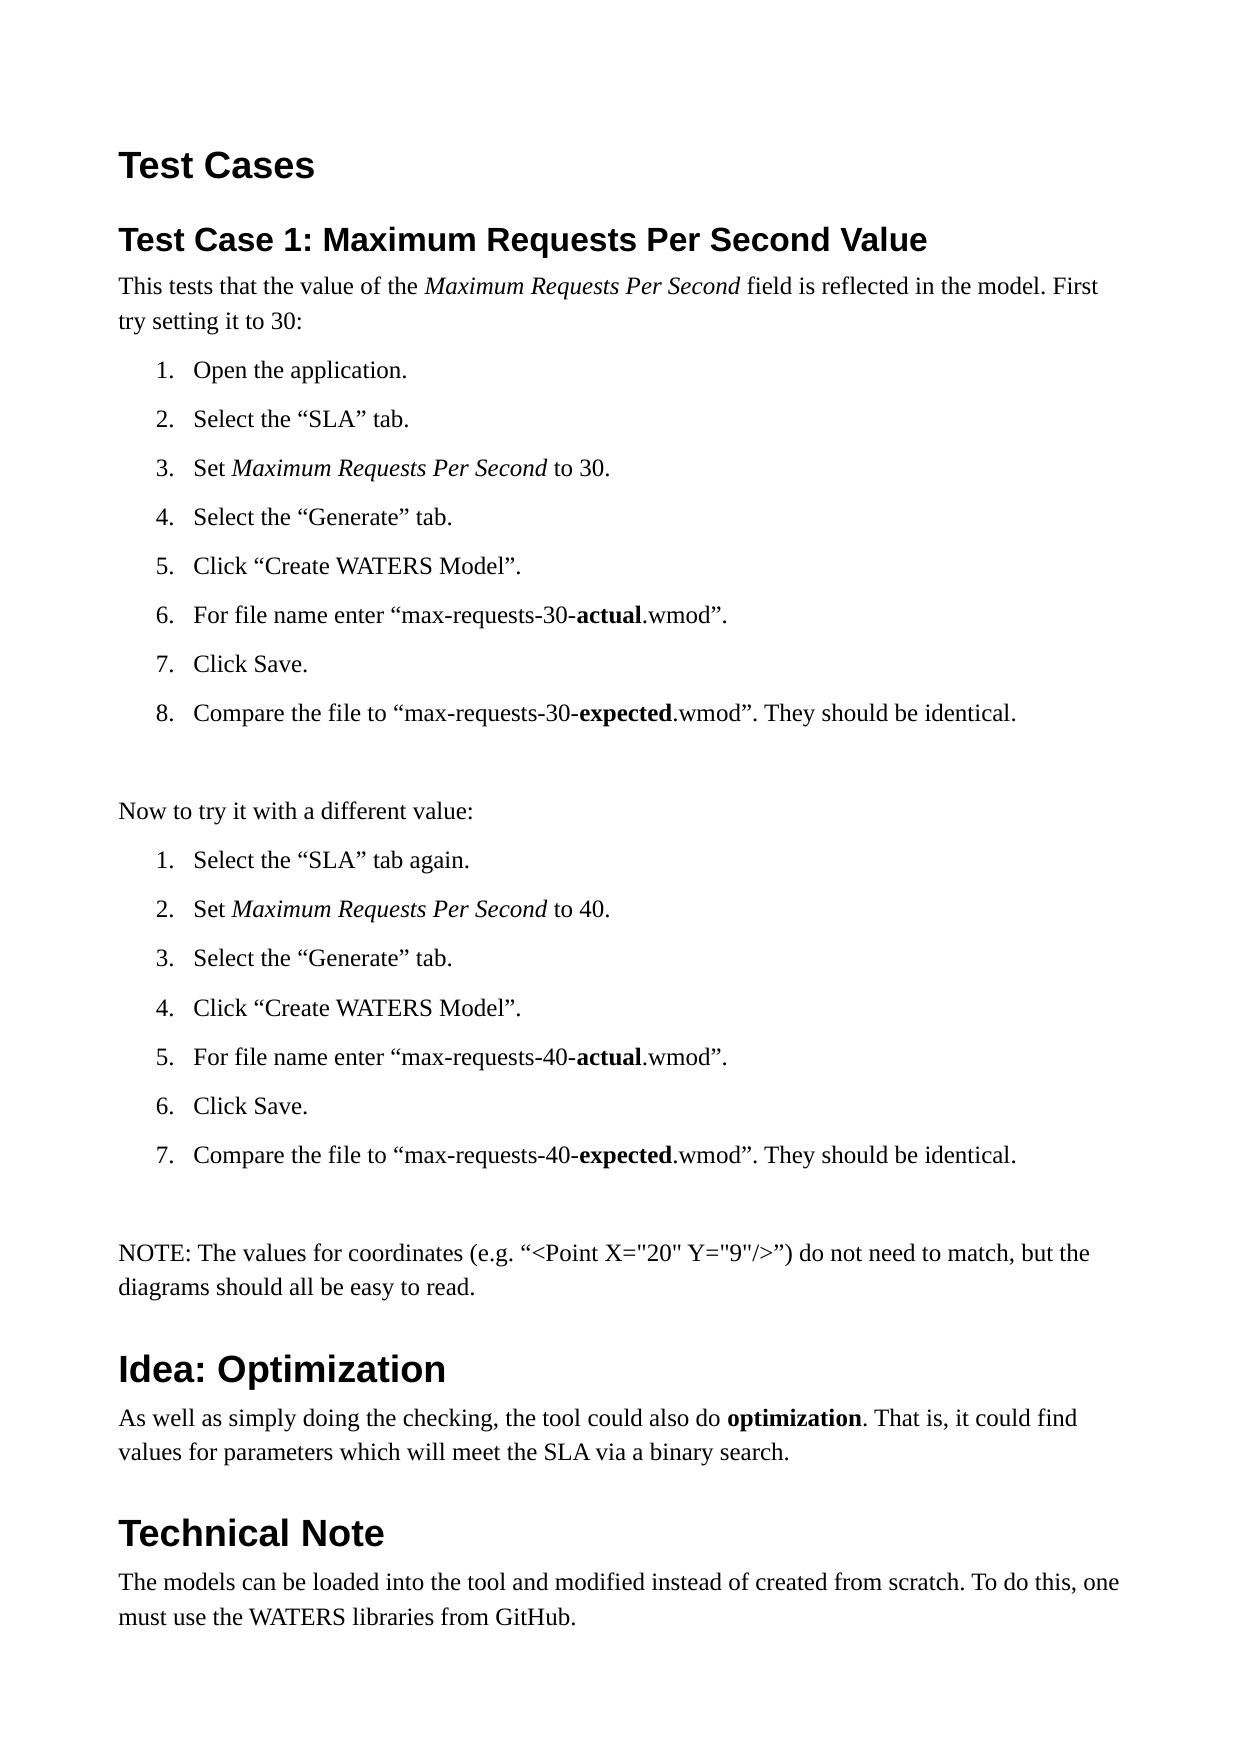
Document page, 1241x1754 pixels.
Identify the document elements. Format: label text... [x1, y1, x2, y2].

subtitle Test Cases [118, 143, 1122, 187]
list Compare the file to “max-requests-30-expected.wmod”. They should be identical. [156, 698, 1122, 727]
list Compare the file to “max-requests-40-expected.wmod”. They should be identical. [156, 1140, 1122, 1168]
text The models can be loaded into the tool and modified instead of created from scratch. To do this, one must use the WATERS libraries from GitHub. [118, 1567, 1122, 1631]
list Open the application. [156, 355, 1122, 383]
list Select the “SLA” tab again. [156, 845, 1122, 874]
list Click “Create WATERS Model”. [156, 551, 1122, 580]
text NOTE: The values for coordinates (e.g. “<Point X="20" Y="9"/>”) do not need to match, but the diagrams should all be easy to read. [118, 1238, 1122, 1301]
list Set Maximum Requests Per Second to 40. [156, 894, 1122, 923]
list Select the “SLA” tab. [156, 404, 1122, 433]
list Click “Create WATERS Model”. [156, 993, 1122, 1021]
list Click Save. [156, 1091, 1122, 1119]
list Select the “Generate” tab. [156, 943, 1122, 972]
text As well as simply doing the checking, the tool could also do optimization. That is, it could find values for parameters which will meet the SLA via a binary search. [118, 1403, 1122, 1466]
list For file name enter “max-requests-40-actual.wmod”. [156, 1042, 1122, 1070]
subtitle Test Case 1: Maximum Requests Per Second Value [118, 220, 1122, 259]
list Select the “Generate” tab. [156, 502, 1122, 531]
subtitle Idea: Optimization [118, 1346, 1122, 1390]
subtitle Technical Note [118, 1511, 1122, 1555]
list Click Save. [156, 649, 1122, 678]
list Set Maximum Requests Per Second to 30. [156, 453, 1122, 482]
list For file name enter “max-requests-30-actual.wmod”. [156, 600, 1122, 629]
text Now to try it with a different value: [118, 796, 1122, 825]
text This tests that the value of the Maximum Requests Per Second field is reflected in the model. First try setting it to 30: [118, 271, 1122, 334]
